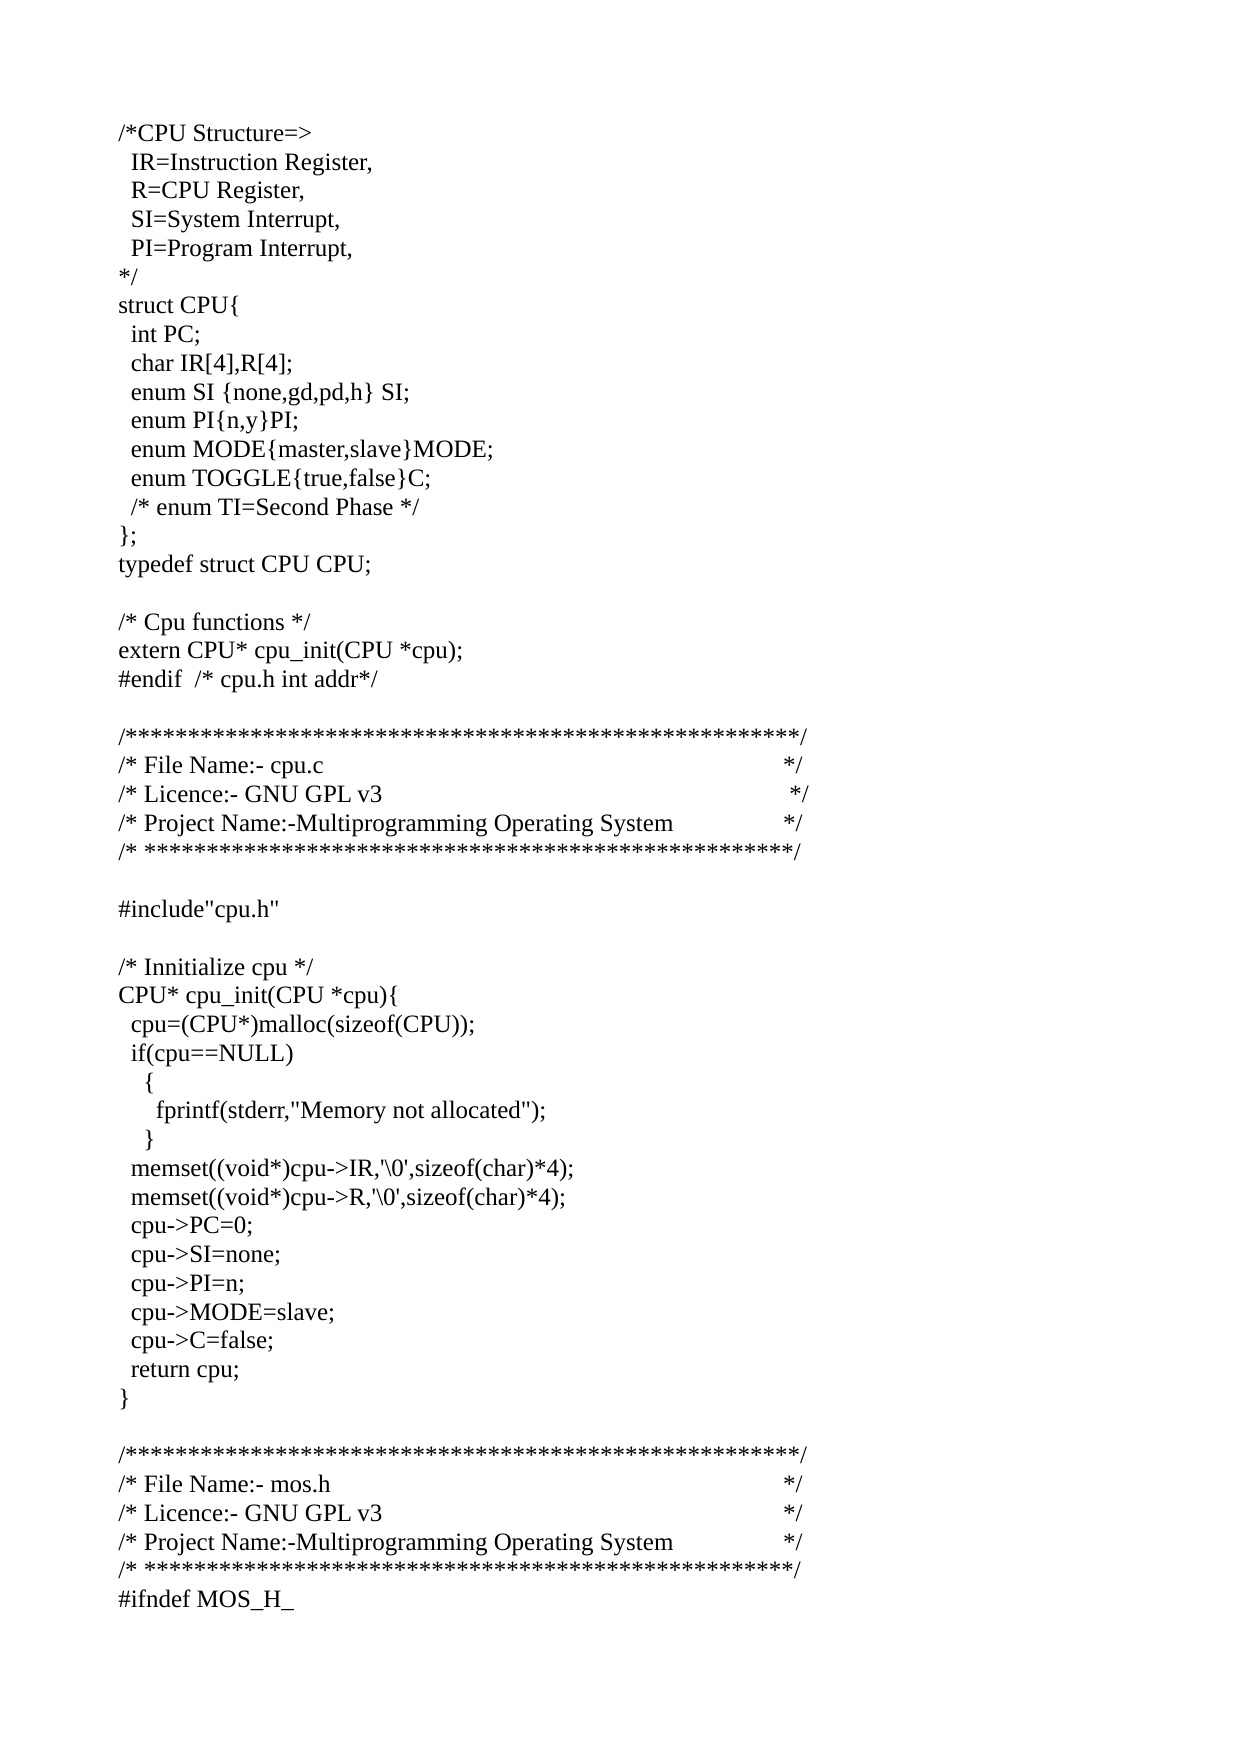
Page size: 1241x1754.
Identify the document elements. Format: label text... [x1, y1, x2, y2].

text /* Innitialize cpu */ [118, 952, 1122, 981]
text } [118, 1383, 1122, 1412]
text cpu->C=false; [118, 1326, 1122, 1354]
text fprintf(stderr,"Memory not allocated"); [118, 1096, 1122, 1124]
text IR=Instruction Register, [118, 147, 1122, 176]
text char IR[4],R[4]; [118, 348, 1122, 377]
text }; [118, 521, 1122, 549]
text extern CPU* cpu_init(CPU *cpu); [118, 636, 1122, 664]
text /******************************************************/ [118, 722, 1122, 751]
text enum PI{n,y}PI; [118, 406, 1122, 434]
text cpu->PC=0; [118, 1211, 1122, 1239]
text typedef struct CPU CPU; [118, 549, 1122, 578]
text /*CPU Structure=> [118, 118, 1122, 147]
text enum SI {none,gd,pd,h} SI; [118, 377, 1122, 406]
text CPU* cpu_init(CPU *cpu){ [118, 981, 1122, 1009]
text cpu=(CPU*)malloc(sizeof(CPU)); [118, 1009, 1122, 1038]
text enum TOGGLE{true,false}C; [118, 463, 1122, 492]
text SI=System Interrupt, [118, 204, 1122, 233]
text #ifndef MOS_H_ [118, 1584, 1122, 1613]
text /* Project Name:-Multiprogramming Operating System */ [118, 808, 1122, 837]
text /* Cpu functions */ [118, 607, 1122, 636]
text /* enum TI=Second Phase */ [118, 492, 1122, 521]
text return cpu; [118, 1354, 1122, 1383]
text { [118, 1067, 1122, 1096]
text */ [118, 262, 1122, 291]
text #endif /* cpu.h int addr*/ [118, 664, 1122, 693]
text cpu->MODE=slave; [118, 1297, 1122, 1326]
text /* Project Name:-Multiprogramming Operating System */ [118, 1527, 1122, 1556]
text /* File Name:- cpu.c */ [118, 751, 1122, 779]
text memset((void*)cpu->IR,'\0',sizeof(char)*4); [118, 1153, 1122, 1182]
text memset((void*)cpu->R,'\0',sizeof(char)*4); [118, 1182, 1122, 1211]
text enum MODE{master,slave}MODE; [118, 434, 1122, 463]
text if(cpu==NULL) [118, 1038, 1122, 1067]
text struct CPU{ [118, 291, 1122, 319]
text PI=Program Interrupt, [118, 233, 1122, 262]
text cpu->SI=none; [118, 1239, 1122, 1268]
text /* ****************************************************/ [118, 1556, 1122, 1584]
text } [118, 1124, 1122, 1153]
text /* File Name:- mos.h */ [118, 1469, 1122, 1498]
text /******************************************************/ [118, 1441, 1122, 1469]
text /* ****************************************************/ [118, 837, 1122, 866]
text #include"cpu.h" [118, 894, 1122, 923]
text /* Licence:- GNU GPL v3 */ [118, 1498, 1122, 1527]
text R=CPU Register, [118, 176, 1122, 204]
text int PC; [118, 319, 1122, 348]
text /* Licence:- GNU GPL v3 */ [118, 779, 1122, 808]
text cpu->PI=n; [118, 1268, 1122, 1297]
